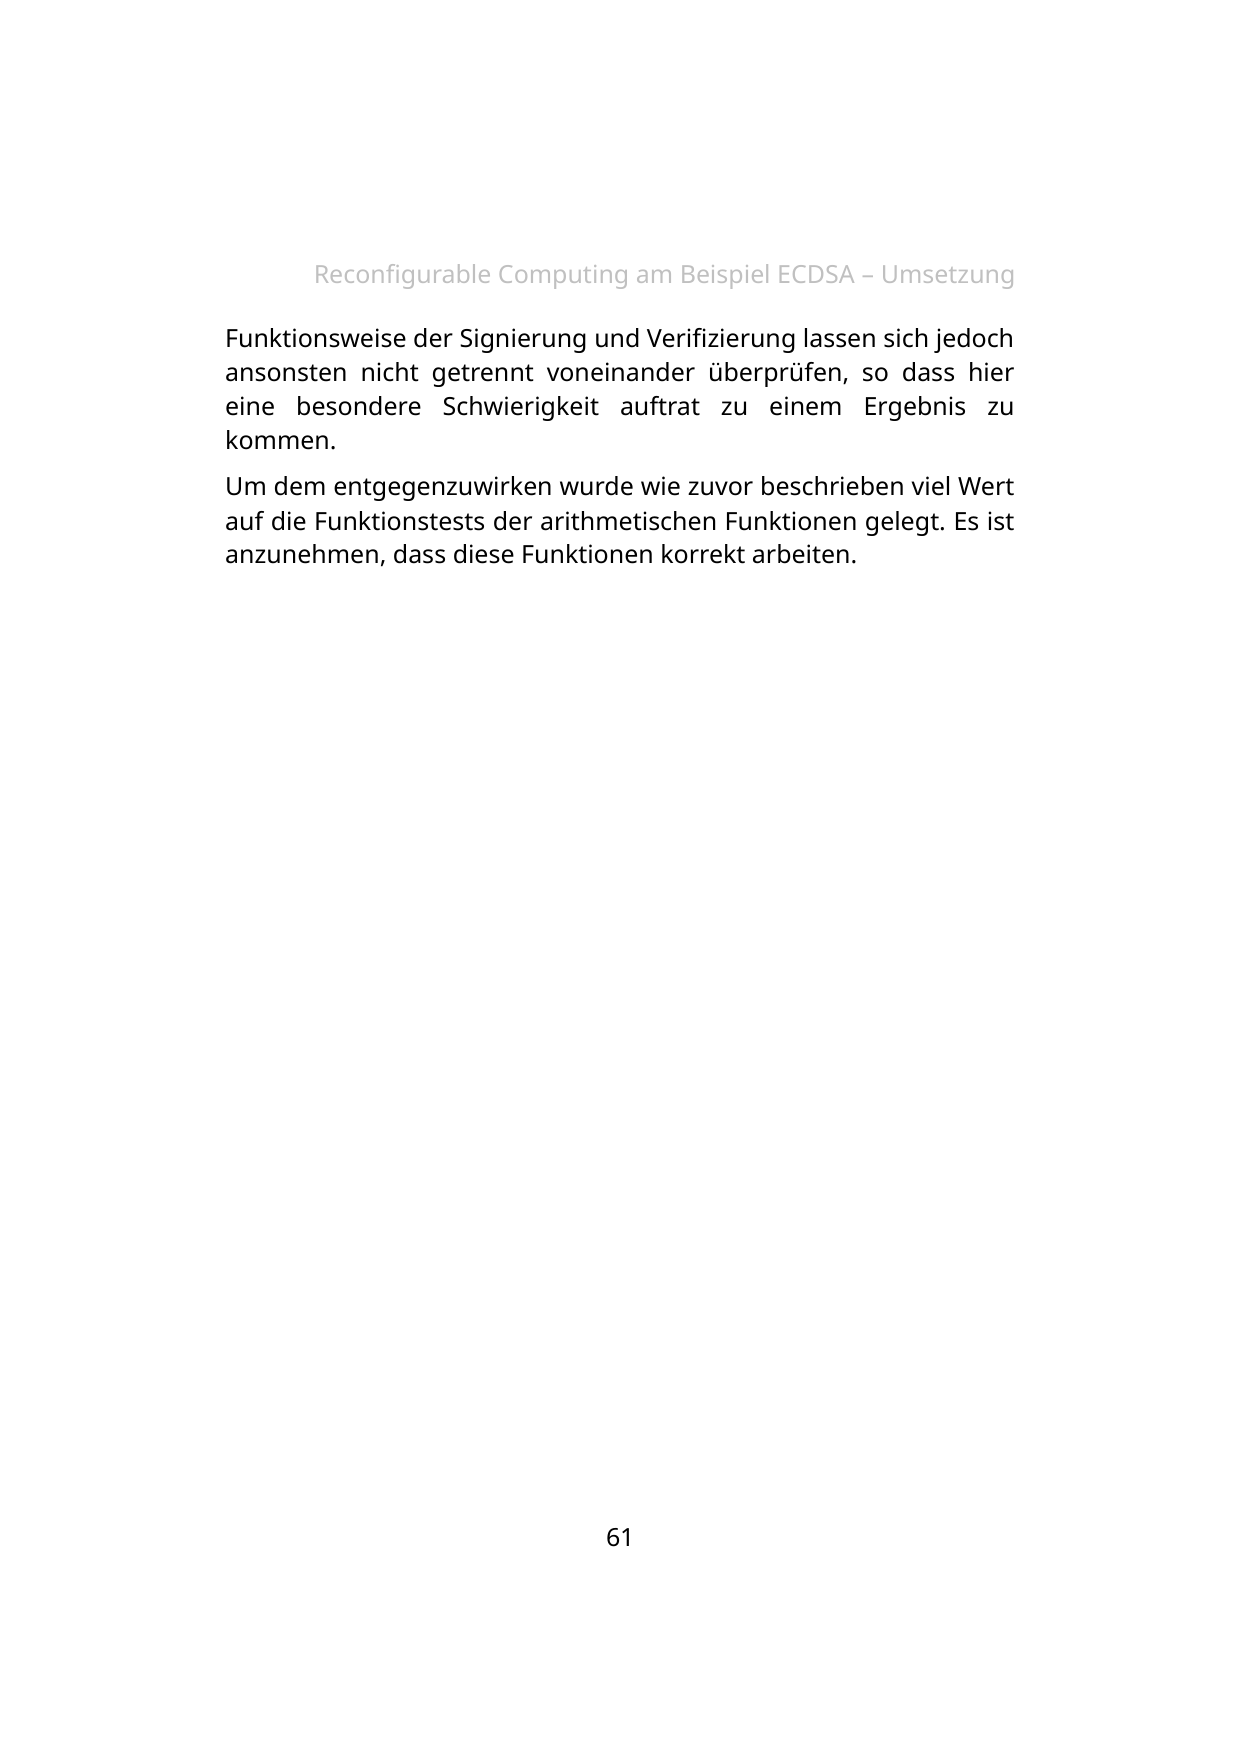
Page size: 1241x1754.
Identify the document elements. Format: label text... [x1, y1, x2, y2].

text Um dem entgegenzuwirken wurde wie zuvor beschrieben viel Wert auf die Funktionstests der arithmetischen Funktionen gelegt. Es ist anzunehmen, dass diese Funktionen korrekt arbeiten. [225, 469, 1015, 571]
text Funktionsweise der Signierung und Verifizierung lassen sich jedoch ansonsten nicht getrennt voneinander überprüfen, so dass hier eine besondere Schwierigkeit auftrat zu einem Ergebnis zu kommen. [225, 320, 1015, 457]
